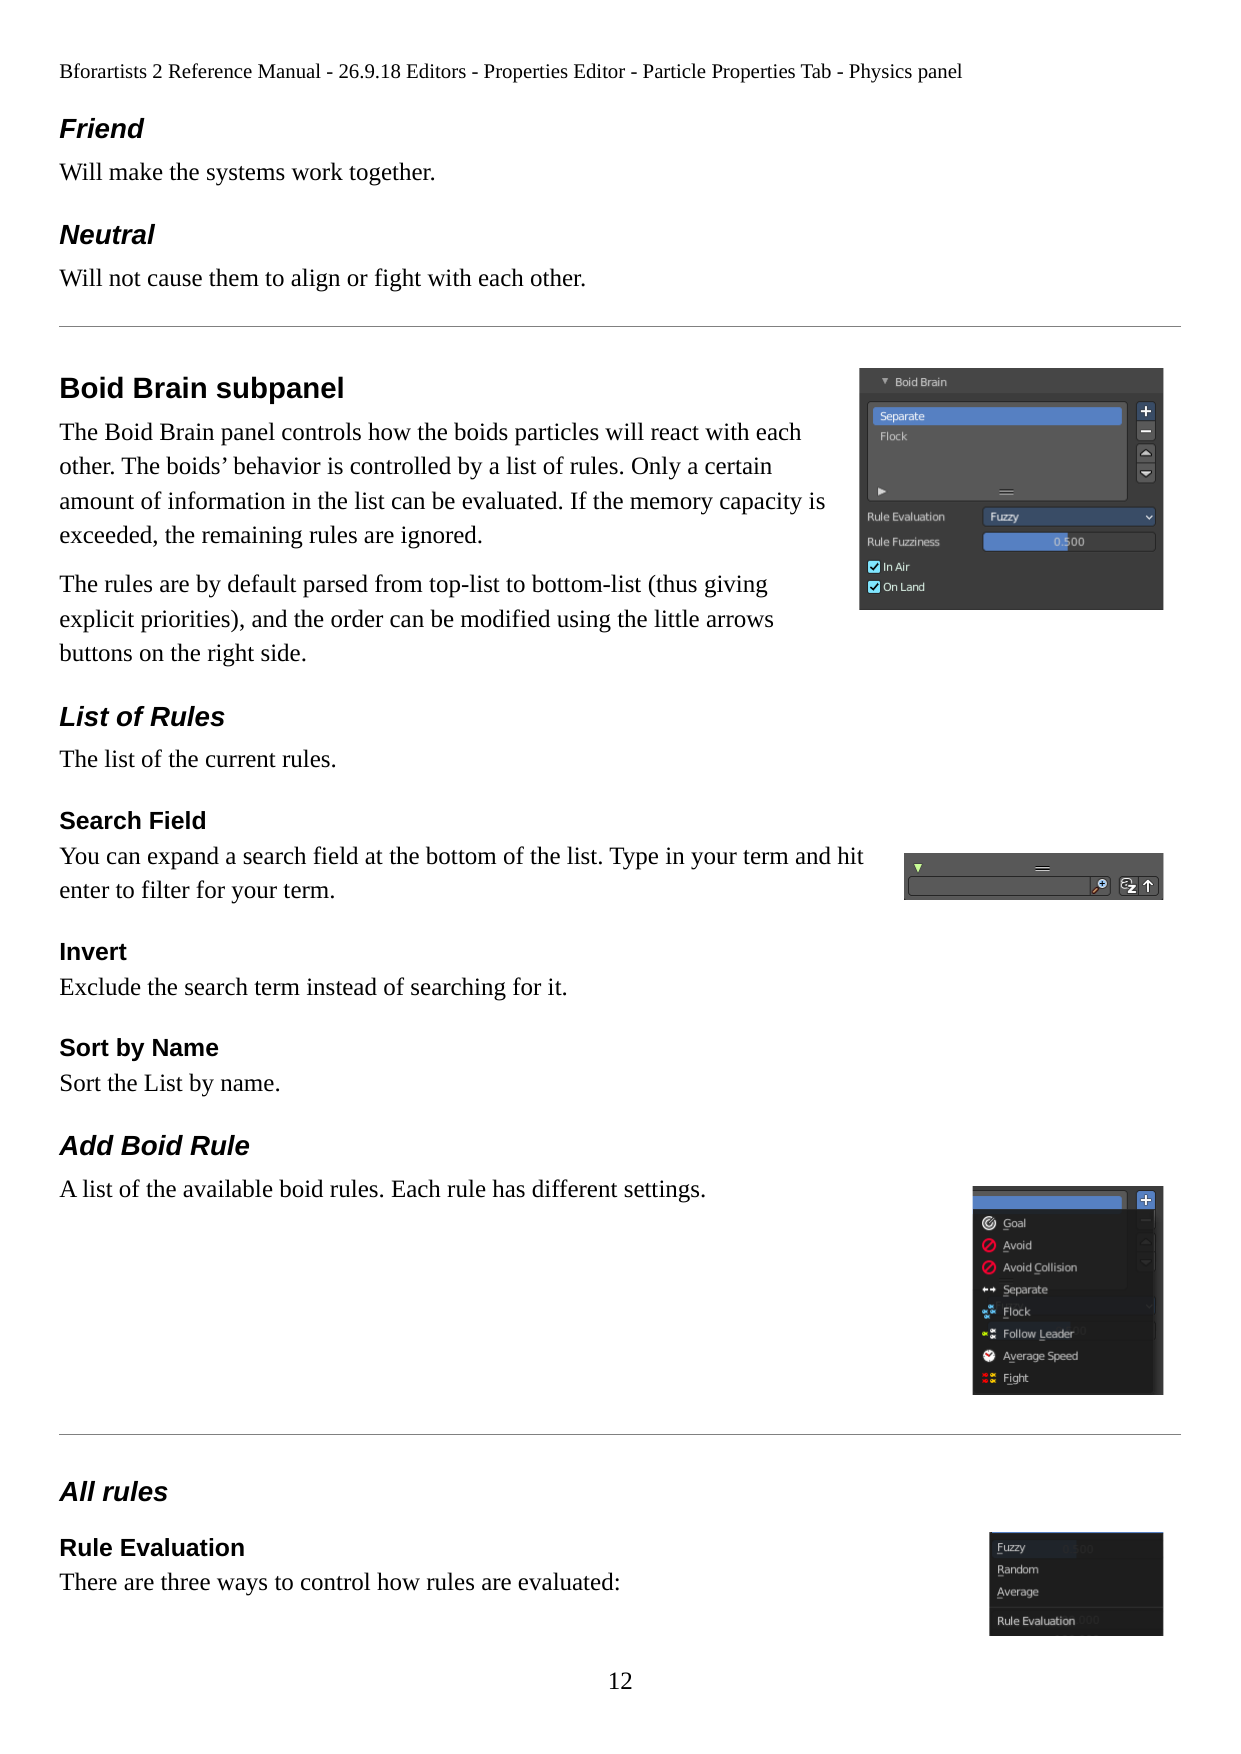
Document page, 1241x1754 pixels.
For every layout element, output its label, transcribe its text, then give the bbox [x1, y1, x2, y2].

subtitle Boid Brain subpanel [59, 371, 859, 404]
text Will make the systems work together. [59, 157, 1181, 186]
text The list of the current rules. [59, 744, 1181, 773]
text A list of the available boid rules. Each rule has different settings. [59, 1174, 1181, 1203]
subtitle Neutral [59, 218, 1181, 250]
subtitle Invert [59, 937, 1181, 965]
subtitle List of Rules [59, 700, 1181, 732]
text Will not cause them to align or fight with each other. [59, 263, 1181, 292]
picture [989, 1532, 1164, 1636]
picture [972, 1186, 1164, 1395]
subtitle [1164, 371, 1181, 404]
text There are three ways to control how rules are evaluated: [59, 1567, 989, 1596]
text The Boid Brain panel controls how the boids particles will react with each other. The boids’ behavior is controlled by a list of rules. Only a certain amount of information in the list can be evaluated. If the memory capacity is exceeded, the remaining rules are ignored. [59, 417, 859, 549]
picture [859, 368, 1164, 610]
subtitle Rule Evaluation [59, 1533, 989, 1561]
subtitle Search Field [59, 806, 1181, 834]
text Exclude the search term instead of searching for it. [59, 972, 1181, 1000]
subtitle [1164, 1533, 1181, 1561]
picture [904, 853, 1164, 900]
subtitle Sort by Name [59, 1033, 1181, 1062]
subtitle Friend [59, 113, 1181, 144]
subtitle Add Boid Rule [59, 1129, 1181, 1161]
text Sort the List by name. [59, 1068, 1181, 1097]
subtitle All rules [59, 1476, 1181, 1508]
text The rules are by default parsed from top-list to bottom-list (thus giving explicit priorities), and the order can be modified using the little arrows buttons on the right side. [59, 569, 1181, 667]
text You can expand a search field at the bottom of the list. Type in your term and hit enter to filter for your term. [59, 841, 1181, 904]
